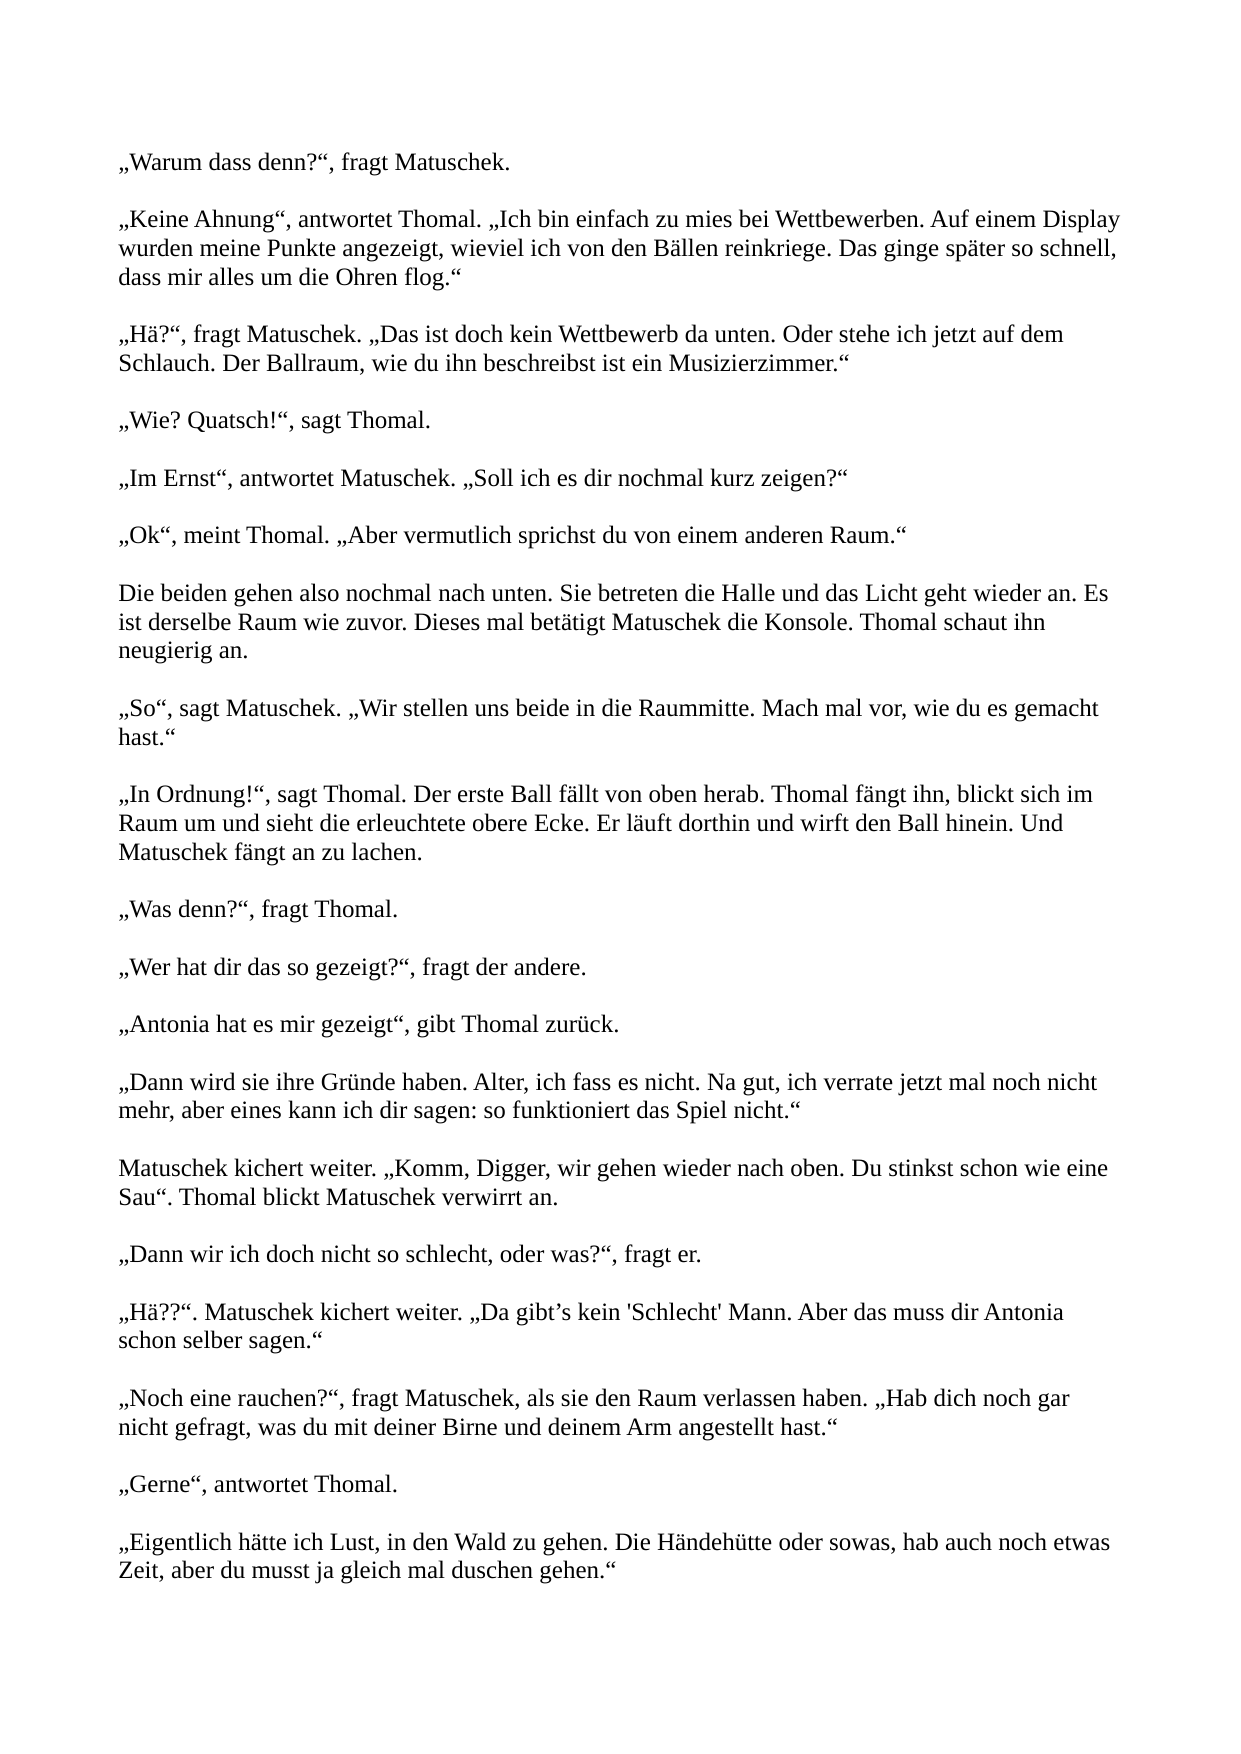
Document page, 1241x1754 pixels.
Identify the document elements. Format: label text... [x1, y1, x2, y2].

text Matuschek kichert weiter. „Komm, Digger, wir gehen wieder nach oben. Du stinkst schon wie eine Sau“. Thomal blickt Matuschek verwirrt an. [118, 1153, 1122, 1211]
text „Keine Ahnung“, antwortet Thomal. „Ich bin einfach zu mies bei Wettbewerben. Auf einem Display wurden meine Punkte angezeigt, wieviel ich von den Bällen reinkriege. Das ginge später so schnell, dass mir alles um die Ohren flog.“ [118, 204, 1122, 291]
text „Gerne“, antwortet Thomal. [118, 1469, 1122, 1498]
text „Dann wir ich doch nicht so schlecht, oder was?“, fragt er. [118, 1239, 1122, 1268]
text „Hä??“. Matuschek kichert weiter. „Da gibt’s kein 'Schlecht' Mann. Aber das muss dir Antonia schon selber sagen.“ [118, 1297, 1122, 1354]
text „Im Ernst“, antwortet Matuschek. „Soll ich es dir nochmal kurz zeigen?“ [118, 463, 1122, 492]
text „Wie? Quatsch!“, sagt Thomal. [118, 406, 1122, 434]
text „Hä?“, fragt Matuschek. „Das ist doch kein Wettbewerb da unten. Oder stehe ich jetzt auf dem Schlauch. Der Ballraum, wie du ihn beschreibst ist ein Musizierzimmer.“ [118, 319, 1122, 377]
text „Was denn?“, fragt Thomal. [118, 894, 1122, 923]
text „Eigentlich hätte ich Lust, in den Wald zu gehen. Die Händehütte oder sowas, hab auch noch etwas Zeit, aber du musst ja gleich mal duschen gehen.“ [118, 1527, 1122, 1584]
text „Wer hat dir das so gezeigt?“, fragt der andere. [118, 952, 1122, 981]
text „So“, sagt Matuschek. „Wir stellen uns beide in die Raummitte. Mach mal vor, wie du es gemacht hast.“ [118, 693, 1122, 751]
text „In Ordnung!“, sagt Thomal. Der erste Ball fällt von oben herab. Thomal fängt ihn, blickt sich im Raum um und sieht die erleuchtete obere Ecke. Er läuft dorthin und wirft den Ball hinein. Und Matuschek fängt an zu lachen. [118, 779, 1122, 866]
text „Ok“, meint Thomal. „Aber vermutlich sprichst du von einem anderen Raum.“ [118, 521, 1122, 549]
text „Antonia hat es mir gezeigt“, gibt Thomal zurück. [118, 1009, 1122, 1038]
text Die beiden gehen also nochmal nach unten. Sie betreten die Halle und das Licht geht wieder an. Es ist derselbe Raum wie zuvor. Dieses mal betätigt Matuschek die Konsole. Thomal schaut ihn neugierig an. [118, 578, 1122, 664]
text „Noch eine rauchen?“, fragt Matuschek, als sie den Raum verlassen haben. „Hab dich noch gar nicht gefragt, was du mit deiner Birne und deinem Arm angestellt hast.“ [118, 1383, 1122, 1441]
text „Warum dass denn?“, fragt Matuschek. [118, 147, 1122, 176]
text „Dann wird sie ihre Gründe haben. Alter, ich fass es nicht. Na gut, ich verrate jetzt mal noch nicht mehr, aber eines kann ich dir sagen: so funktioniert das Spiel nicht.“ [118, 1067, 1122, 1124]
